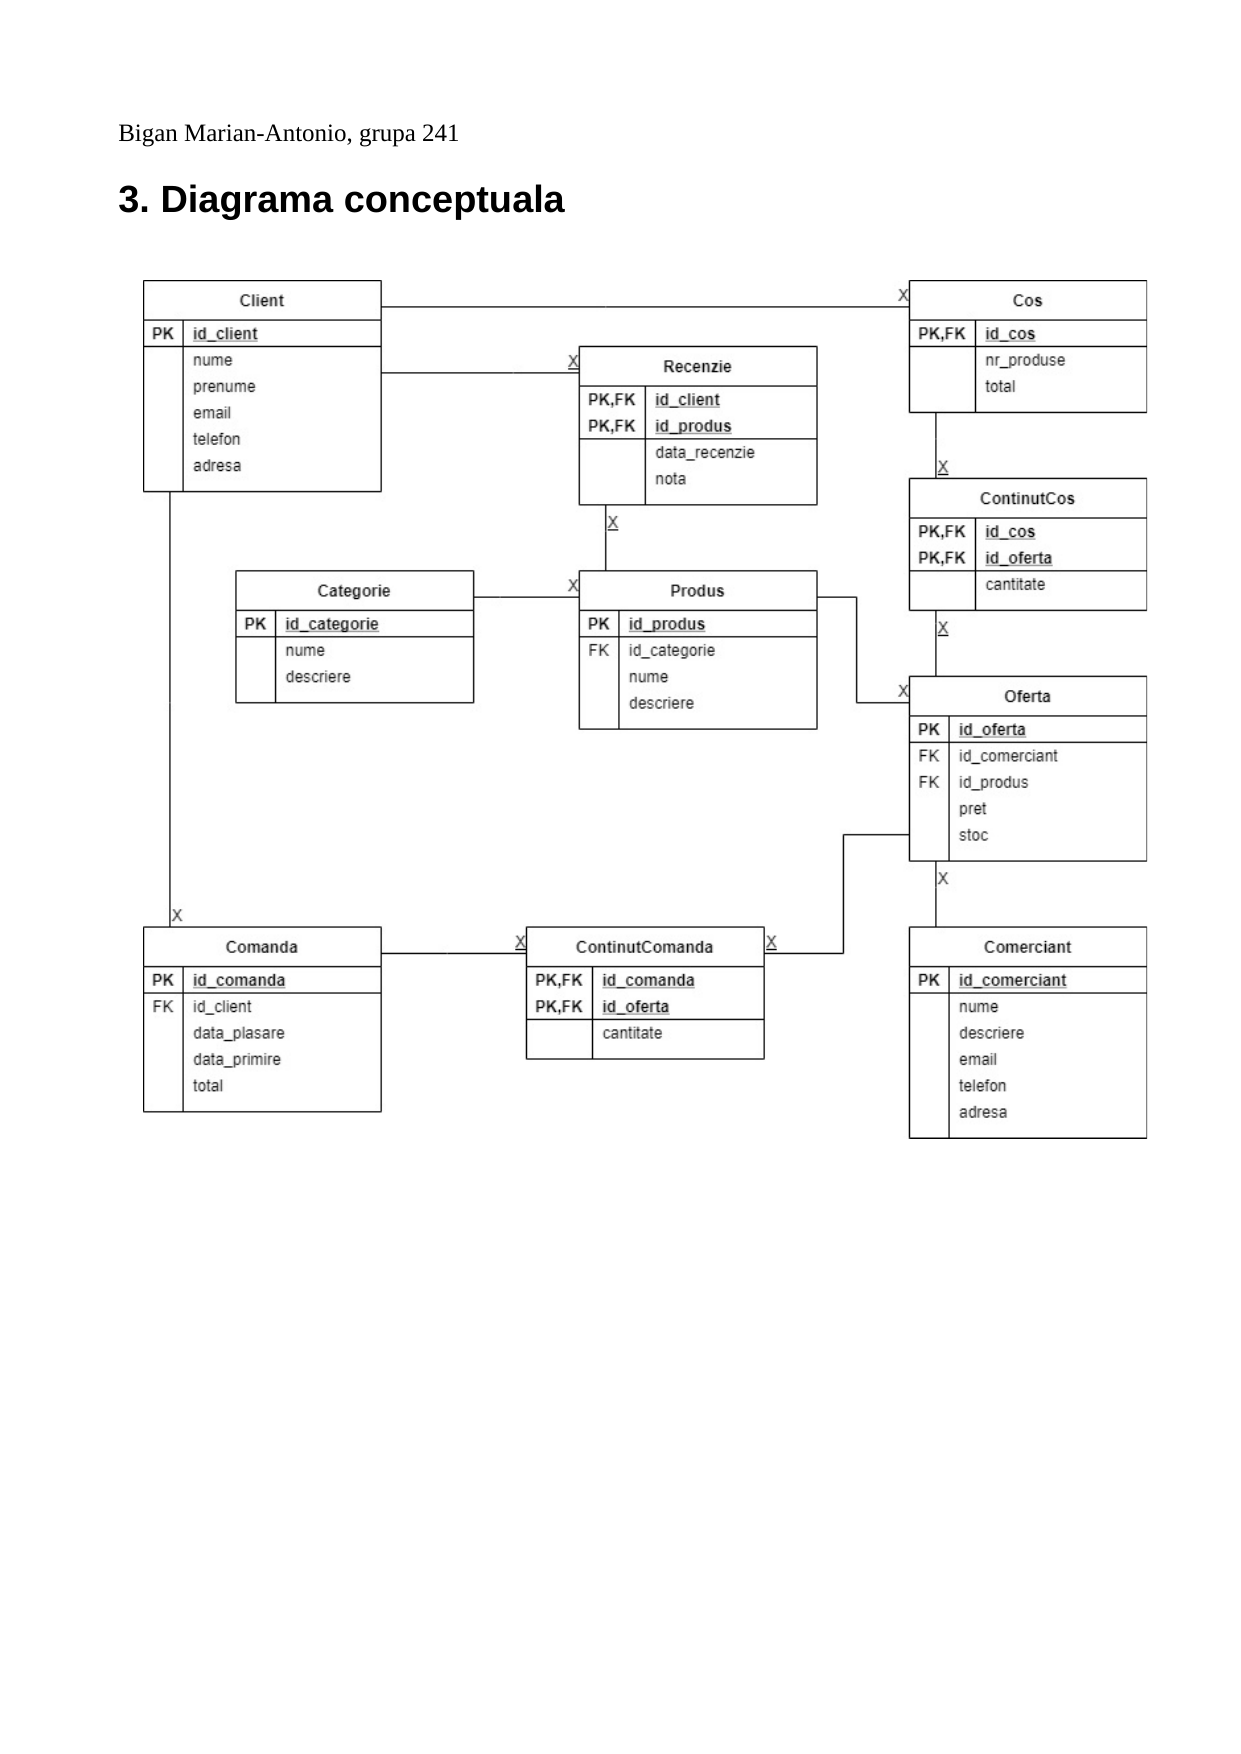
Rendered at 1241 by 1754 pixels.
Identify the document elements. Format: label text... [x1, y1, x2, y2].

subtitle 3. Diagrama conceptuala [118, 176, 1122, 220]
picture [143, 280, 1148, 1139]
